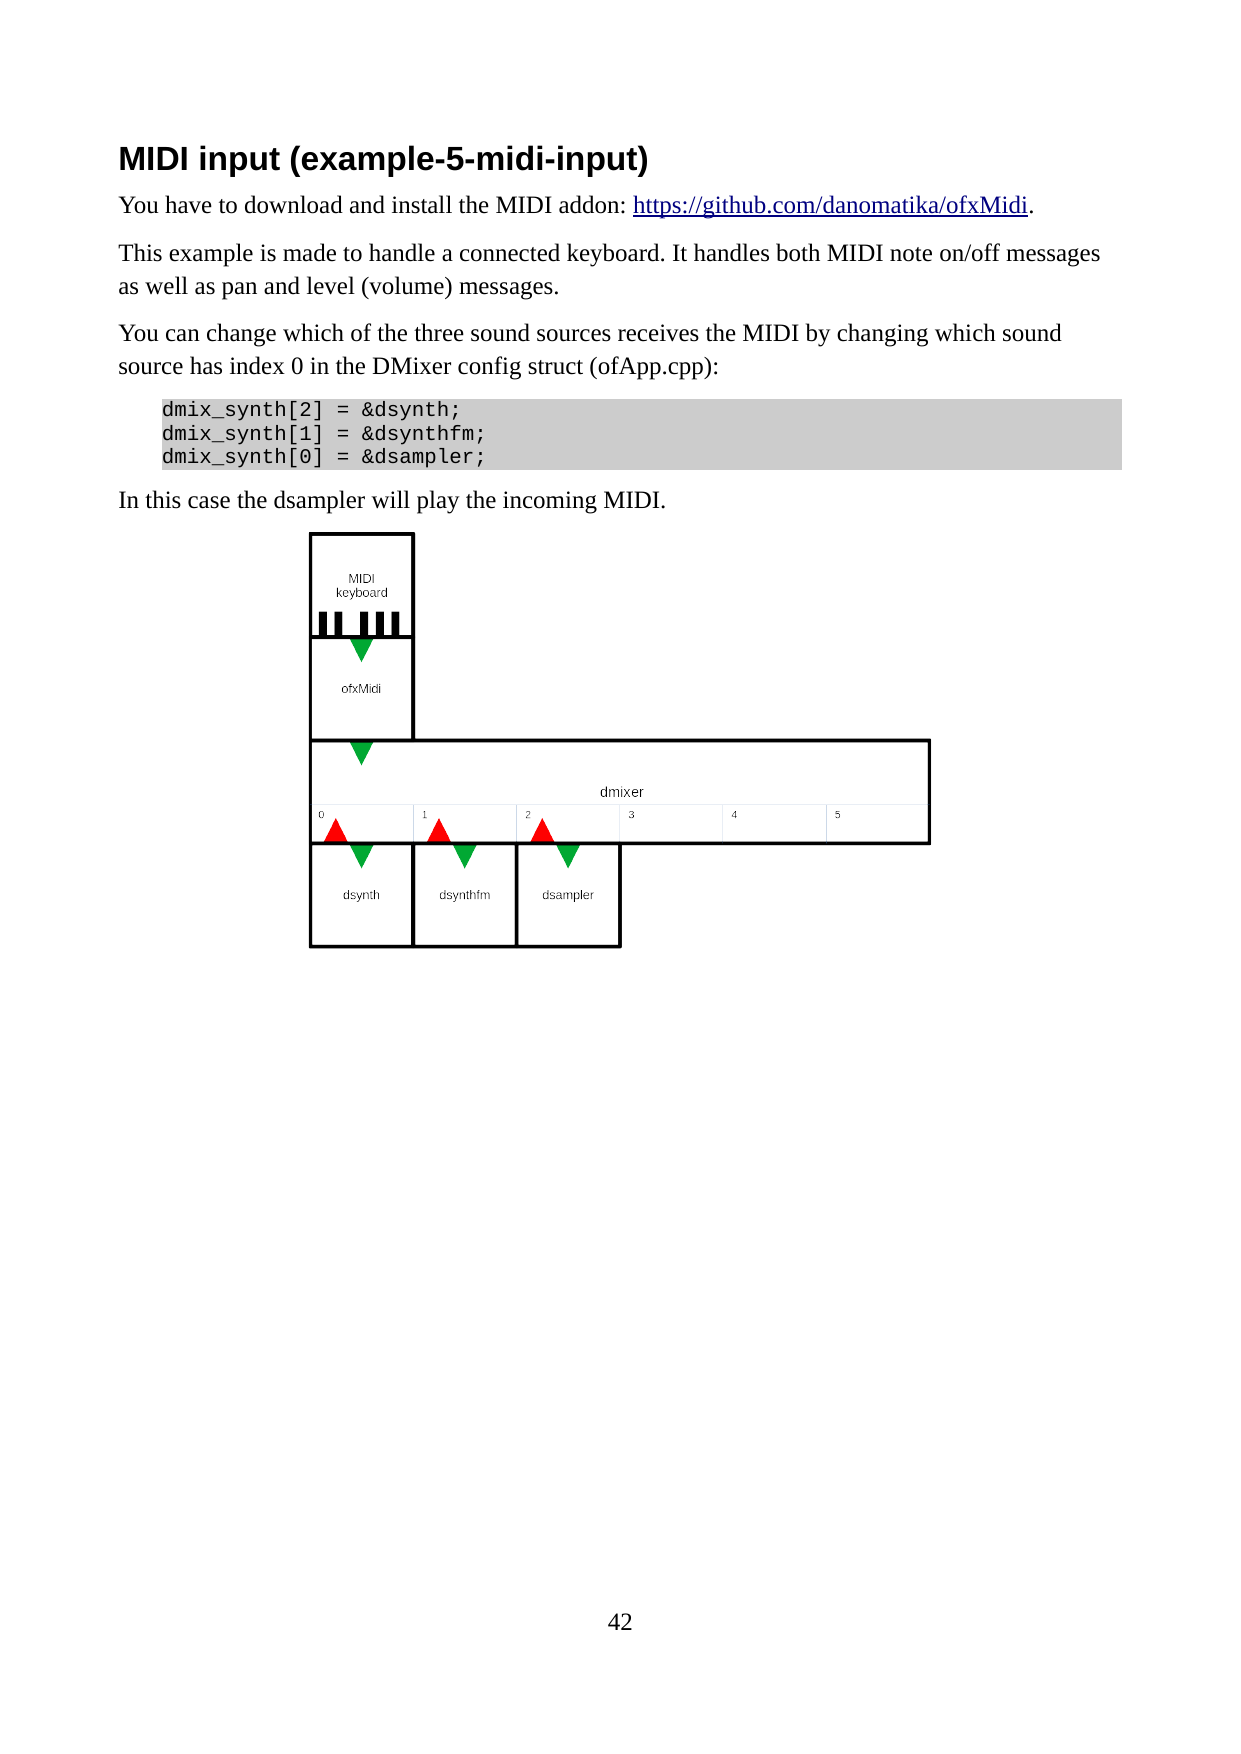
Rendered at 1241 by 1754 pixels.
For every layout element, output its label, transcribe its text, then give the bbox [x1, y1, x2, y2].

text In this case the dsampler will play the incoming MIDI. [118, 485, 1122, 514]
text You have to download and install the MIDI addon: https://github.com/danomatika/ofxMidi. [118, 190, 1122, 219]
text dmix_synth[1] = &dsynthfm; [162, 423, 1122, 446]
text This example is made to handle a connected keyboard. It handles both MIDI note on/off messages as well as pan and level (volume) messages. [118, 238, 1122, 299]
picture [308, 532, 932, 949]
text You can change which of the three sound sources receives the MIDI by changing which sound source has index 0 in the DMixer config struct (ofApp.cpp): [118, 318, 1122, 380]
subtitle MIDI input (example-5-midi-input) [118, 139, 1122, 178]
text dmix_synth[2] = &dsynth; [162, 399, 1122, 423]
text dmix_synth[0] = &dsampler; [162, 446, 1122, 470]
